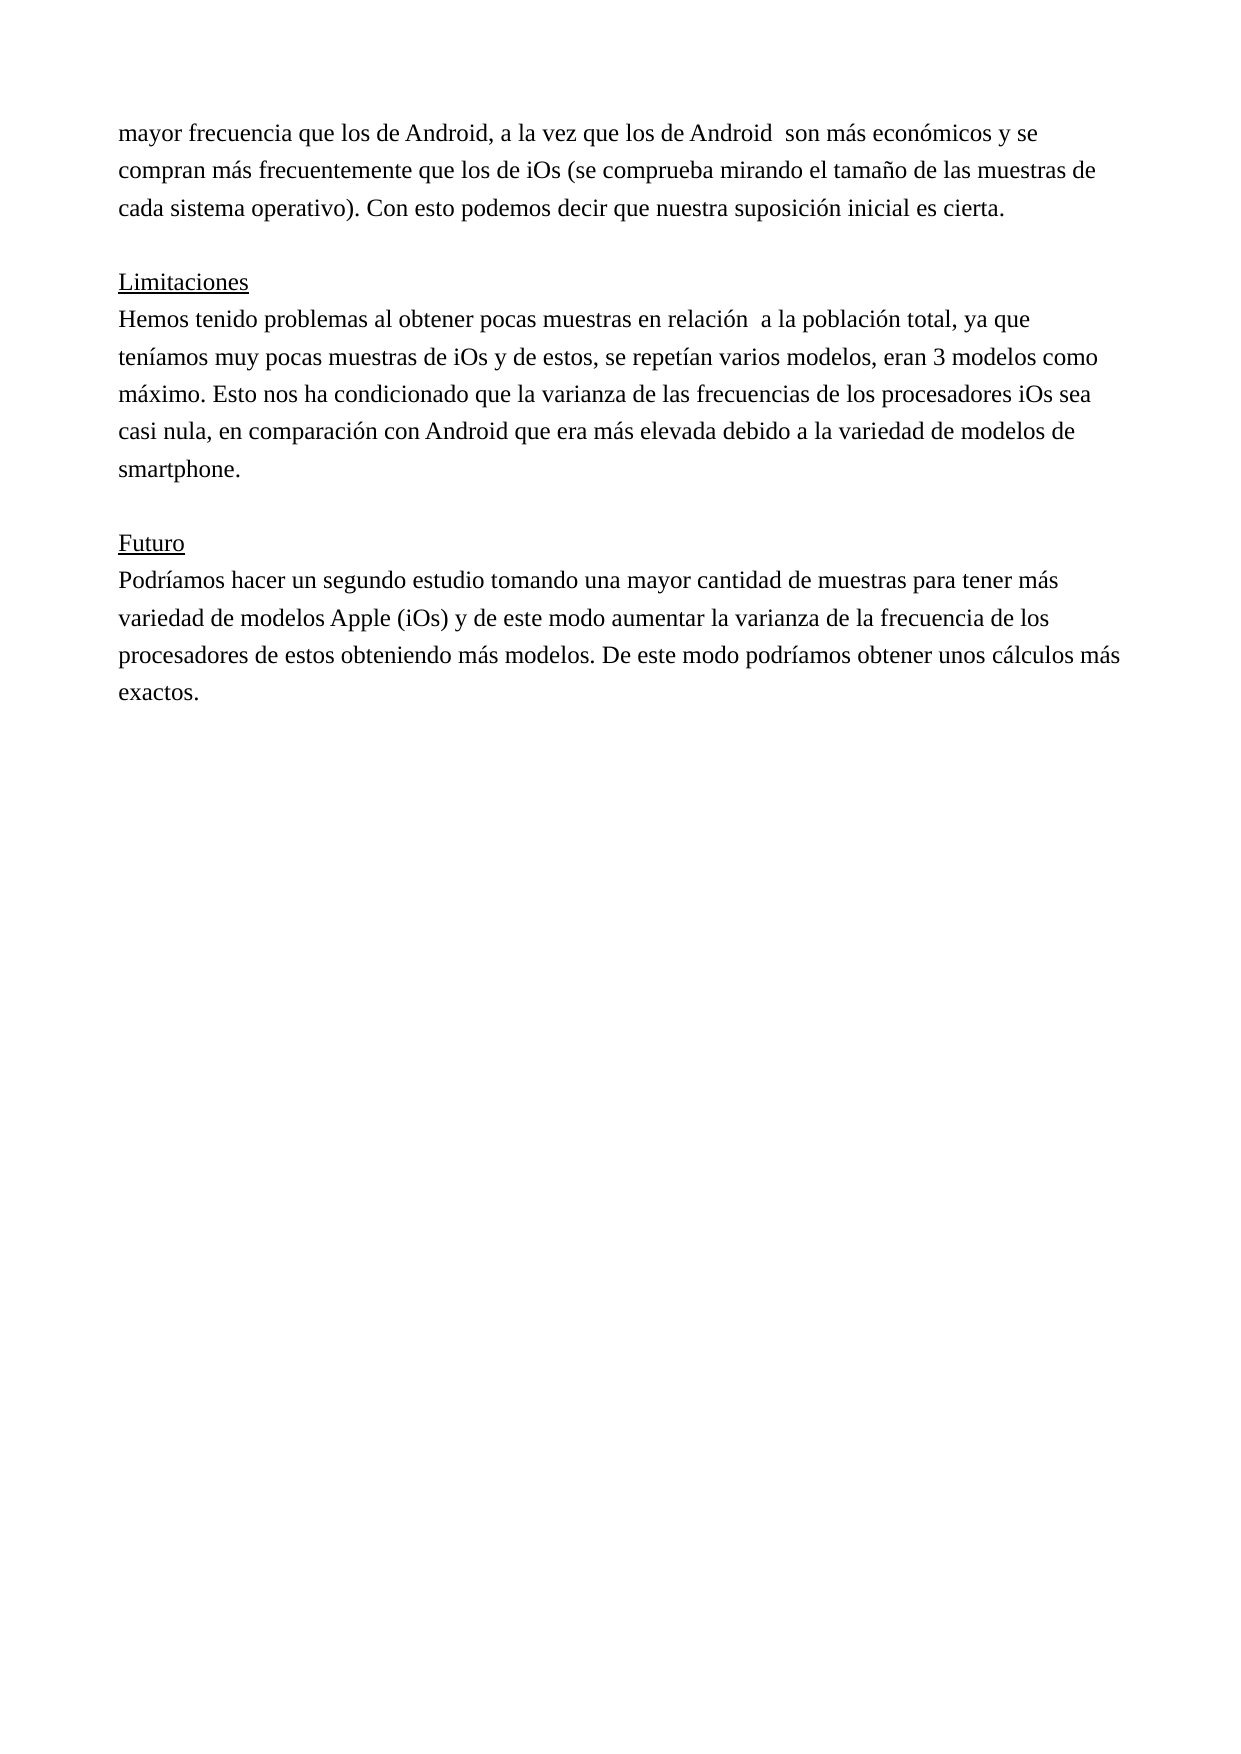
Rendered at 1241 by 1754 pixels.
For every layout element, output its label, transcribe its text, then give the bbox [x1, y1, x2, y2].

list Futuro [118, 528, 1122, 557]
list Hemos tenido problemas al obtener pocas muestras en relación a la población total, ya que teníamos muy pocas muestras de iOs y de estos, se repetían varios modelos, eran 3 modelos como máximo. Esto nos ha condicionado que la varianza de las frecuencias de los procesadores iOs sea casi nula, en comparación con Android que era más elevada debido a la variedad de modelos de smartphone. [118, 304, 1122, 482]
list Limitaciones [118, 267, 1122, 296]
list Podríamos hacer un segundo estudio tomando una mayor cantidad de muestras para tener más variedad de modelos Apple (iOs) y de este modo aumentar la varianza de la frecuencia de los procesadores de estos obteniendo más modelos. De este modo podríamos obtener unos cálculos más exactos. [118, 566, 1122, 706]
list mayor frecuencia que los de Android, a la vez que los de Android son más económicos y se compran más frecuentemente que los de iOs (se comprueba mirando el tamaño de las muestras de cada sistema operativo). Con esto podemos decir que nuestra suposición inicial es cierta. [118, 118, 1122, 221]
